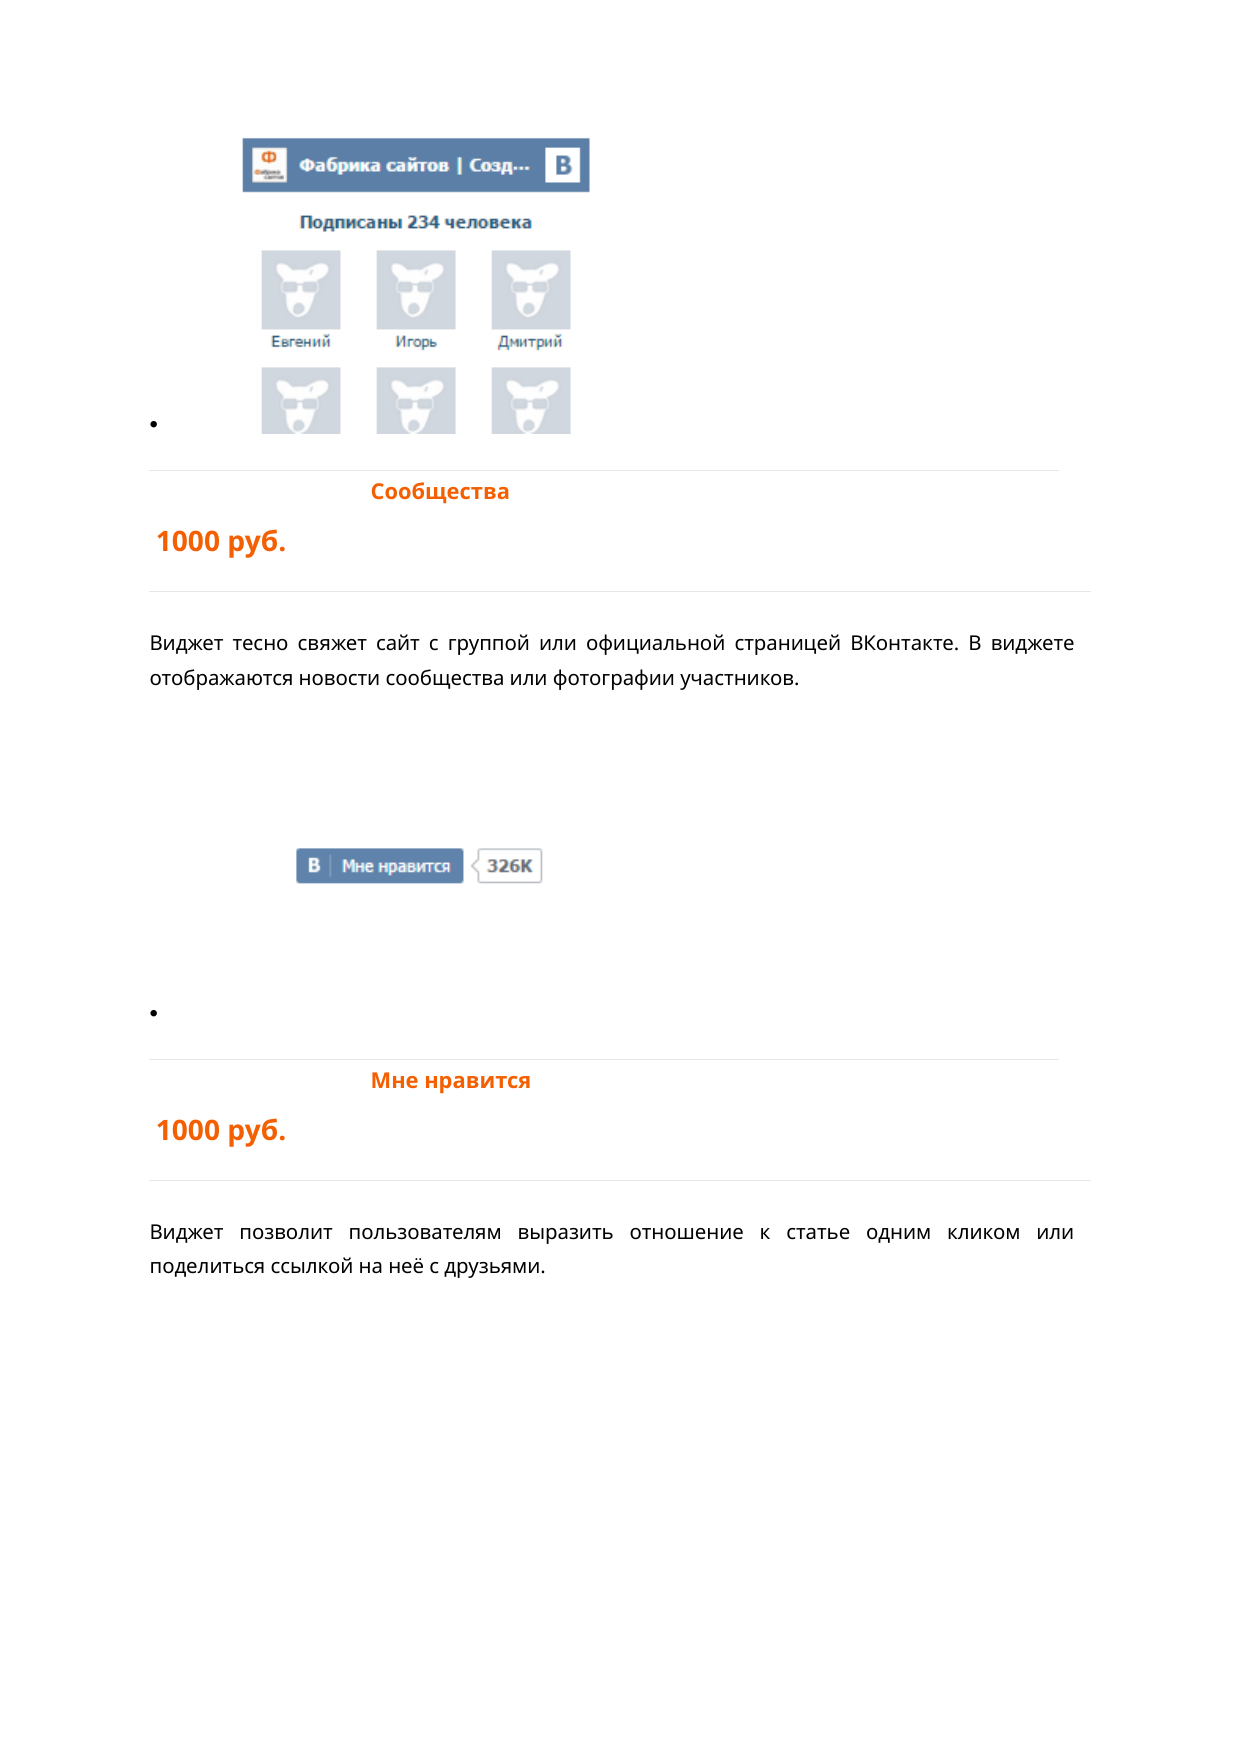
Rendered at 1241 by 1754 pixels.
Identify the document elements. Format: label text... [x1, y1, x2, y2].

subtitle Мне нравится [341, 1065, 1044, 1095]
list 1000 руб. [149, 1110, 1091, 1180]
list Виджет тесно свяжет сайт с группой или официальной страницей ВКонтакте. В виджете отображаются новости сообщества или фотографии участников. [149, 622, 1075, 691]
subtitle Сообщества [341, 476, 1044, 506]
picture [158, 706, 678, 1023]
picture [158, 118, 678, 434]
list Виджет позволит пользователям выразить отношение к статье одним кликом или поделиться ссылкой на неё с друзьями. [149, 1211, 1075, 1280]
list 1000 руб. [149, 522, 1091, 591]
